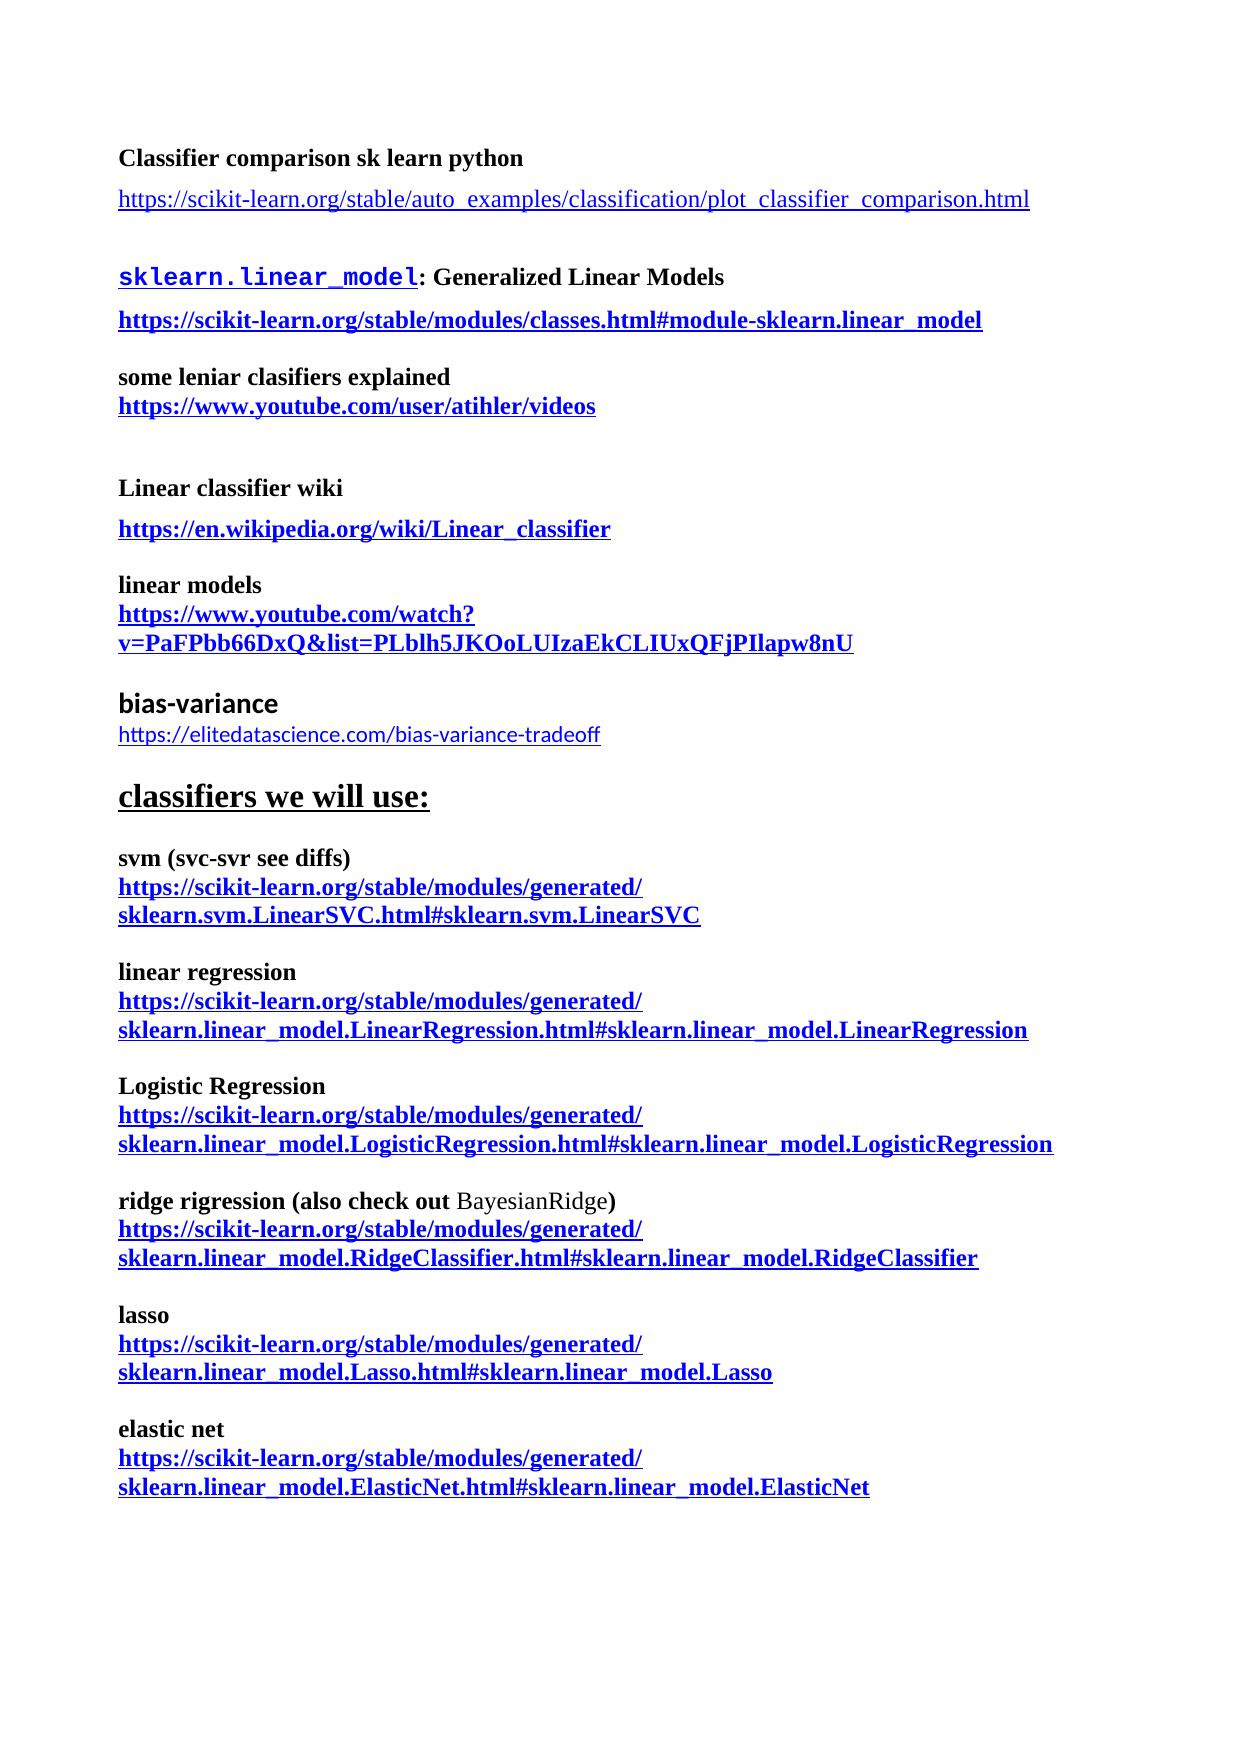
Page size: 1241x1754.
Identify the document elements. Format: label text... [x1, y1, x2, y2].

text https://scikit-learn.org/stable/modules/classes.html#module-sklearn.linear_model [118, 305, 1122, 334]
text https://www.youtube.com/watch?v=PaFPbb66DxQHYPERLINK "https://www.youtube.com/watch?v=PaFPbb66DxQ&list=PLblh5JKOoLUIzaEkCLIUxQFjPIlapw8nU"&HYPERLINK "https://www.youtube.com/watch?v=PaFPbb66DxQ&list=PLblh5JKOoLUIzaEkCLIUxQFjPIlapw8nU"list=PLblh5JKOoLUIzaEkCLIUxQFjPIlapw8nU [118, 599, 1122, 657]
text bias-variance [118, 685, 1122, 721]
text classifiers we will use: [118, 777, 1122, 815]
text https://scikit-learn.org/stable/modules/generated/sklearn.linear_model.LinearRegression.html#sklearn.linear_model.LinearRegression [118, 986, 1122, 1043]
text https://elitedatascience.com/bias-variance-tradeoff [118, 721, 1122, 748]
text https://scikit-learn.org/stable/modules/generated/sklearn.linear_model.ElasticNet.html#sklearn.linear_model.ElasticNet [118, 1443, 1122, 1501]
text some leniar clasifiers explained [118, 362, 1122, 391]
text https://scikit-learn.org/stable/auto_examples/classification/plot_classifier_comparison.html [118, 184, 1122, 213]
text ridge rigression (also check out BayesianRidge) [118, 1186, 1122, 1214]
text elastic net [118, 1414, 1122, 1443]
text svm (svc-svr see diffs) [118, 843, 1122, 872]
text https://scikit-learn.org/stable/modules/generated/sklearn.linear_model.LogisticRegression.html#sklearn.linear_model.LogisticRegression [118, 1100, 1122, 1158]
text https://scikit-learn.org/stable/modules/generated/sklearn.linear_model.RidgeClassifier.html#sklearn.linear_model.RidgeClassifier [118, 1214, 1122, 1272]
text https://www.youtube.com/user/atihler/videos [118, 391, 1122, 419]
text linear regression [118, 957, 1122, 986]
text Classifier comparison sk learn python [118, 143, 1122, 172]
text https://scikit-learn.org/stable/modules/generated/sklearn.svm.LinearSVC.html#sklearn.svm.LinearSVC [118, 872, 1122, 929]
text https://scikit-learn.org/stable/modules/generated/sklearn.linear_model.Lasso.html#sklearn.linear_model.Lasso [118, 1329, 1122, 1386]
text linear models [118, 571, 1122, 599]
text https://en.wikipedia.org/wiki/Linear_classifier [118, 514, 1122, 543]
text Logistic Regression [118, 1071, 1122, 1100]
text lasso [118, 1300, 1122, 1329]
text Linear classifier wiki [118, 473, 1122, 501]
text sklearn.linear_model: Generalized Linear Models [118, 262, 1122, 293]
